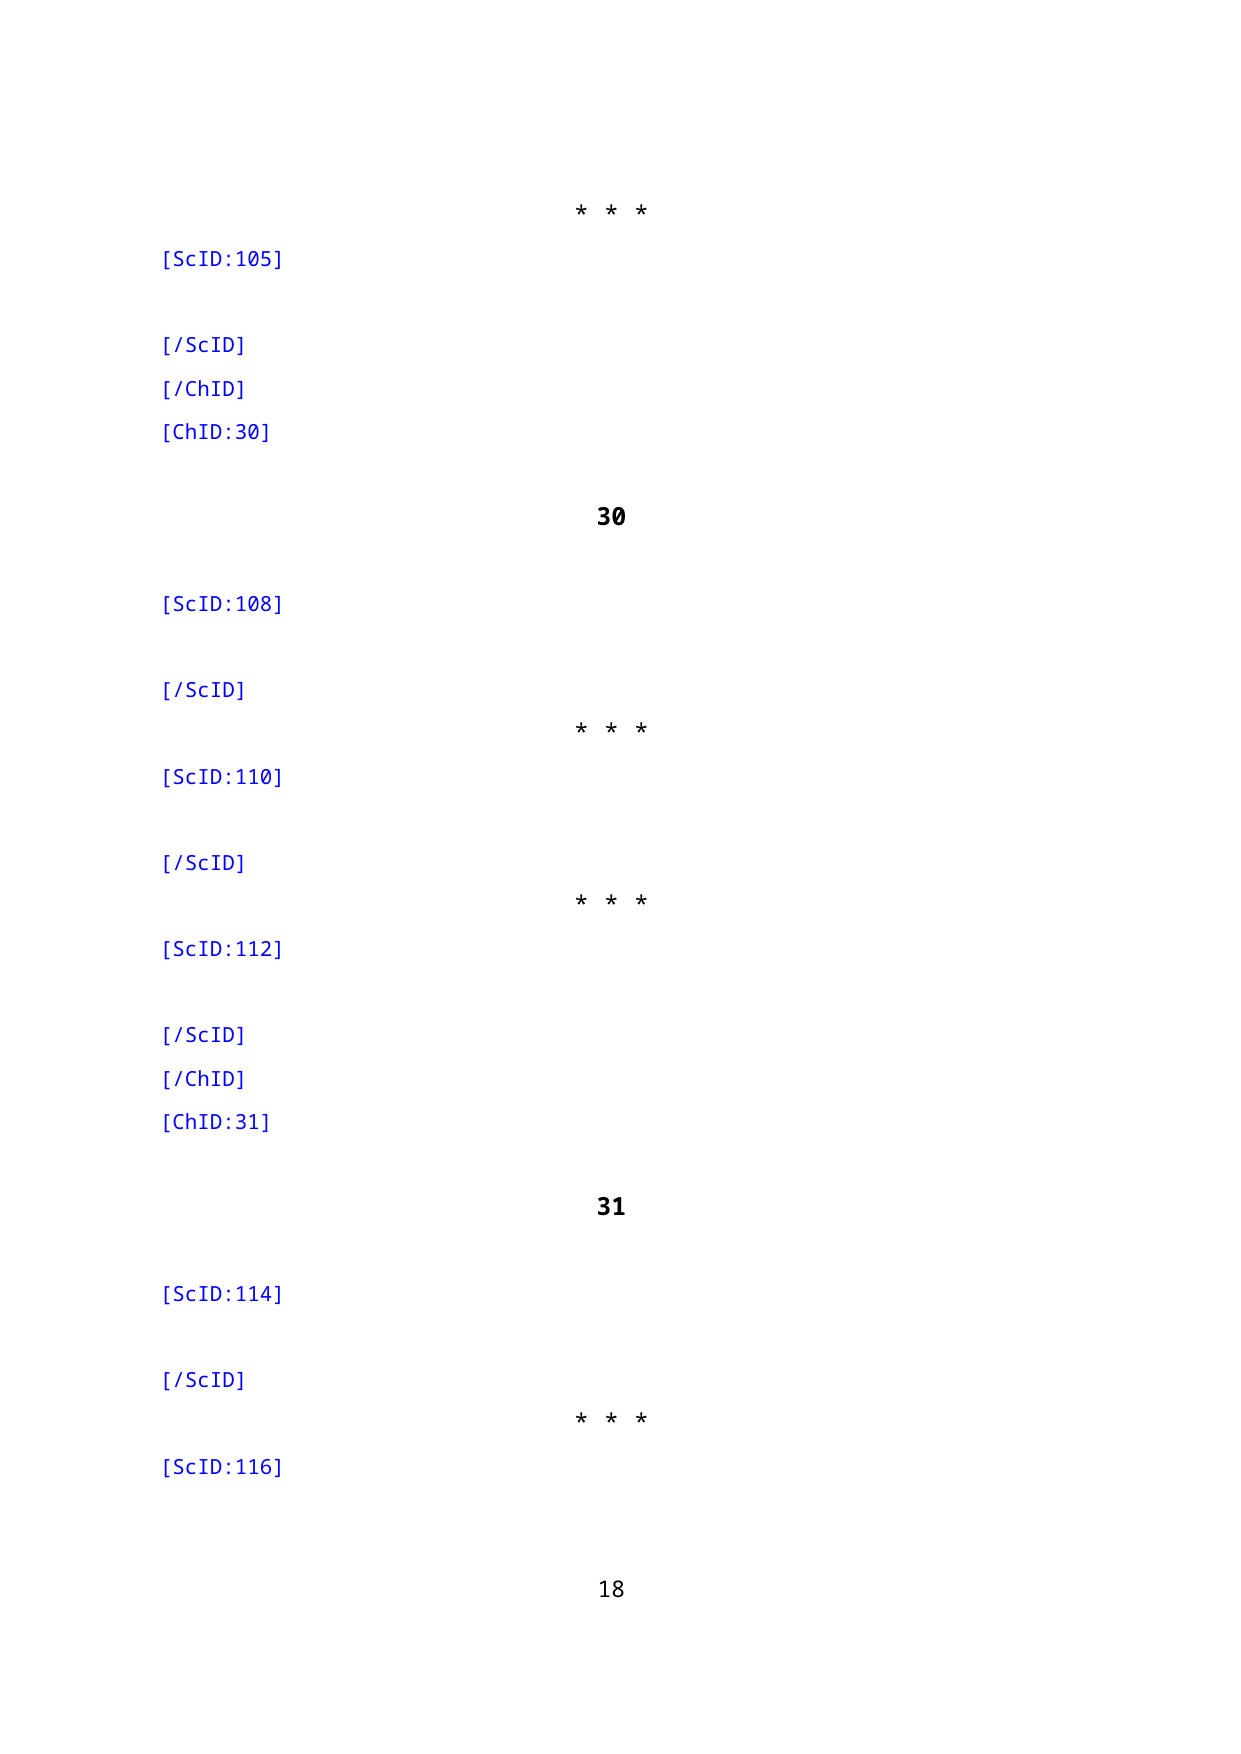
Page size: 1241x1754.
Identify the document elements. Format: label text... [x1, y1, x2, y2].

subtitle 31 [159, 1181, 1063, 1224]
text [ScID:105] [159, 232, 1063, 275]
subtitle * * * [159, 189, 1063, 232]
subtitle * * * [159, 879, 1063, 922]
text [ScID:116] [159, 1439, 1063, 1483]
text [ScID:112] [159, 922, 1063, 965]
text [/ChID] [159, 1051, 1063, 1094]
text [/ScID] [159, 836, 1063, 879]
text [/ScID] [159, 318, 1063, 361]
text [ChID:31] [159, 1094, 1063, 1138]
text [ScID:114] [159, 1267, 1063, 1310]
text [ScID:110] [159, 749, 1063, 793]
text [ScID:108] [159, 577, 1063, 620]
text [ChID:30] [159, 404, 1063, 448]
subtitle * * * [159, 706, 1063, 749]
text [/ChID] [159, 361, 1063, 404]
text [/ScID] [159, 1353, 1063, 1396]
subtitle * * * [159, 1396, 1063, 1439]
text [/ScID] [159, 1008, 1063, 1051]
subtitle 30 [159, 491, 1063, 534]
text [/ScID] [159, 663, 1063, 706]
